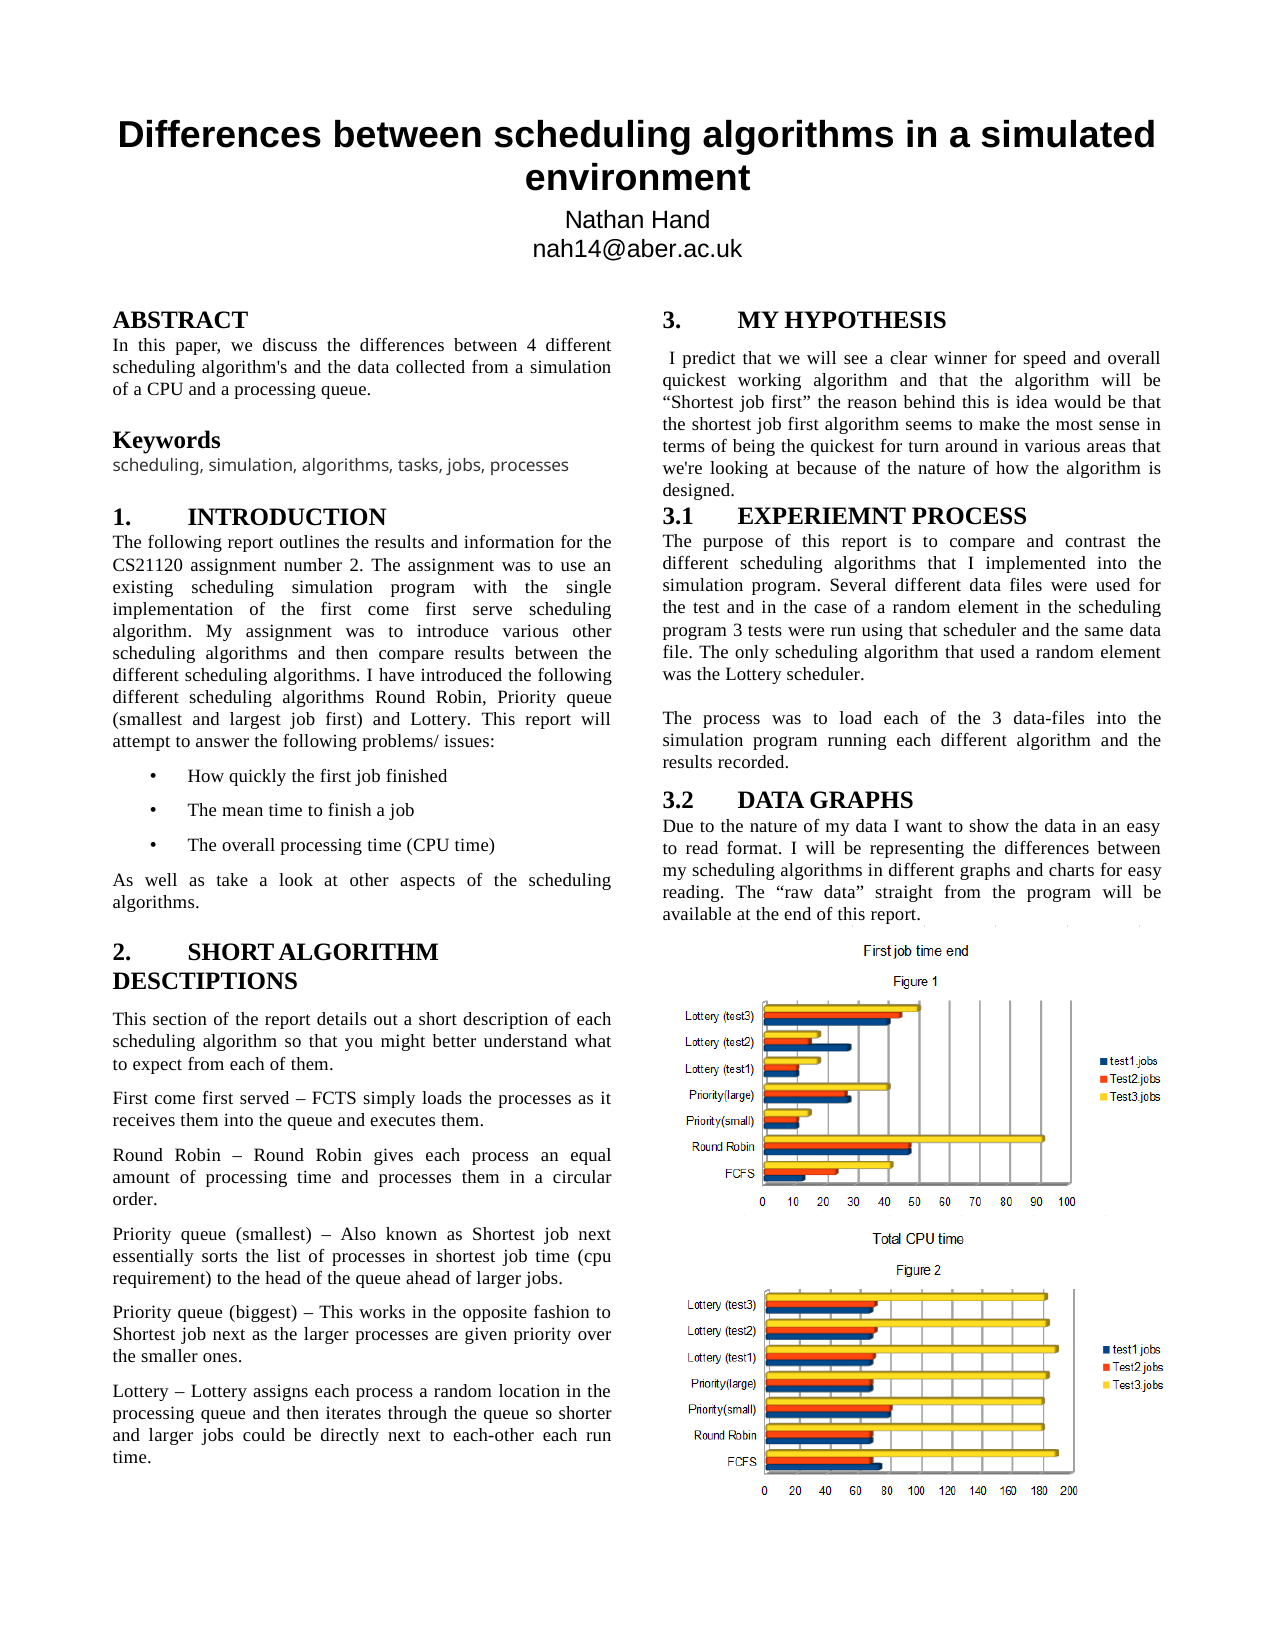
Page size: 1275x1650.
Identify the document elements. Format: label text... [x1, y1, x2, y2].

list The mean time to finish a job [150, 799, 613, 821]
text Lottery – Lottery assigns each process a random location in the processing queue and then iterates through the queue so shorter and larger jobs could be directly next to each-other each run time. [112, 1379, 613, 1468]
list How quickly the first job finished [150, 764, 613, 786]
text This section of the report details out a short description of each scheduling algorithm so that you might better understand what to expect from each of them. [112, 1008, 613, 1074]
list The overall processing time (CPU time) [150, 833, 613, 856]
text The process was to load each of the 3 data-files into the simulation program running each different algorithm and the results recorded. [662, 706, 1162, 773]
text Round Robin – Round Robin gives each process an equal amount of processing time and processes them in a circular order. [112, 1143, 613, 1209]
text Nathan Hand [462, 205, 812, 234]
text Priority queue (smallest) – Also known as Shortest job next essentially sorts the list of processes in shortest job time (cpu requirement) to the head of the queue ahead of larger jobs. [112, 1222, 613, 1288]
text I predict that we will see a clear winner for speed and overall quickest working algorithm and that the algorithm will be “Shortest job first” the reason behind this is idea would be that the shortest job first algorithm seems to make the most sense in terms of being the quickest for turn around in various areas that we're looking at because of the nature of how the algorithm is designed. [662, 346, 1162, 501]
text The purpose of this report is to compare and contrast the different scheduling algorithms that I implemented into the simulation program. Several different data files were used for the test and in the case of a random element in the scheduling program 3 tests were run using that scheduler and the same data file. The only scheduling algorithm that used a random element was the Lottery scheduler. [662, 530, 1162, 684]
subtitle EXPERIEMNT PROCESS [662, 501, 1162, 530]
subtitle INTRODUCTION [112, 502, 613, 531]
text Priority queue (biggest) – This works in the opposite fashion to Shortest job next as the larger processes are given priority over the smaller ones. [112, 1301, 613, 1367]
subtitle MY HYPOTHESIS [662, 304, 1162, 333]
subtitle SHORT ALGORITHM DESCTIPTIONS [112, 937, 613, 995]
text First come first served – FCTS simply loads the processes as it receives them into the queue and executes them. [112, 1087, 613, 1131]
text The following report outlines the results and information for the CS21120 assignment number 2. The assignment was to use an existing scheduling simulation program with the single implementation of the first come first serve scheduling algorithm. My assignment was to introduce various other scheduling algorithms and then compare results between the different scheduling algorithms. I have introduced the following different scheduling algorithms Round Robin, Priority queue (smallest and largest job first) and Lottery. This report will attempt to answer the following problems/ issues: [112, 531, 613, 752]
list As well as take a look at other aspects of the scheduling algorithms. [112, 868, 613, 912]
subtitle DATA GRAPHS [662, 785, 1162, 814]
text Due to the nature of my data I want to show the data in an easy to read format. I will be representing the differences between my scheduling algorithms in different graphs and charts for easy reading. The “raw data” straight from the program will be available at the end of this report. [662, 814, 1162, 924]
title Differences between scheduling algorithms in a simulated environment [112, 112, 1162, 198]
text scheduling, simulation, algorithms, tasks, jobs, processes [112, 454, 613, 477]
text ABSTRACT [112, 304, 613, 333]
text Keywords [112, 425, 613, 454]
text nah14@aber.ac.uk [462, 234, 812, 263]
text In this paper, we discuss the differences between 4 different scheduling algorithm's and the data collected from a simulation of a CPU and a processing queue. [112, 333, 613, 400]
